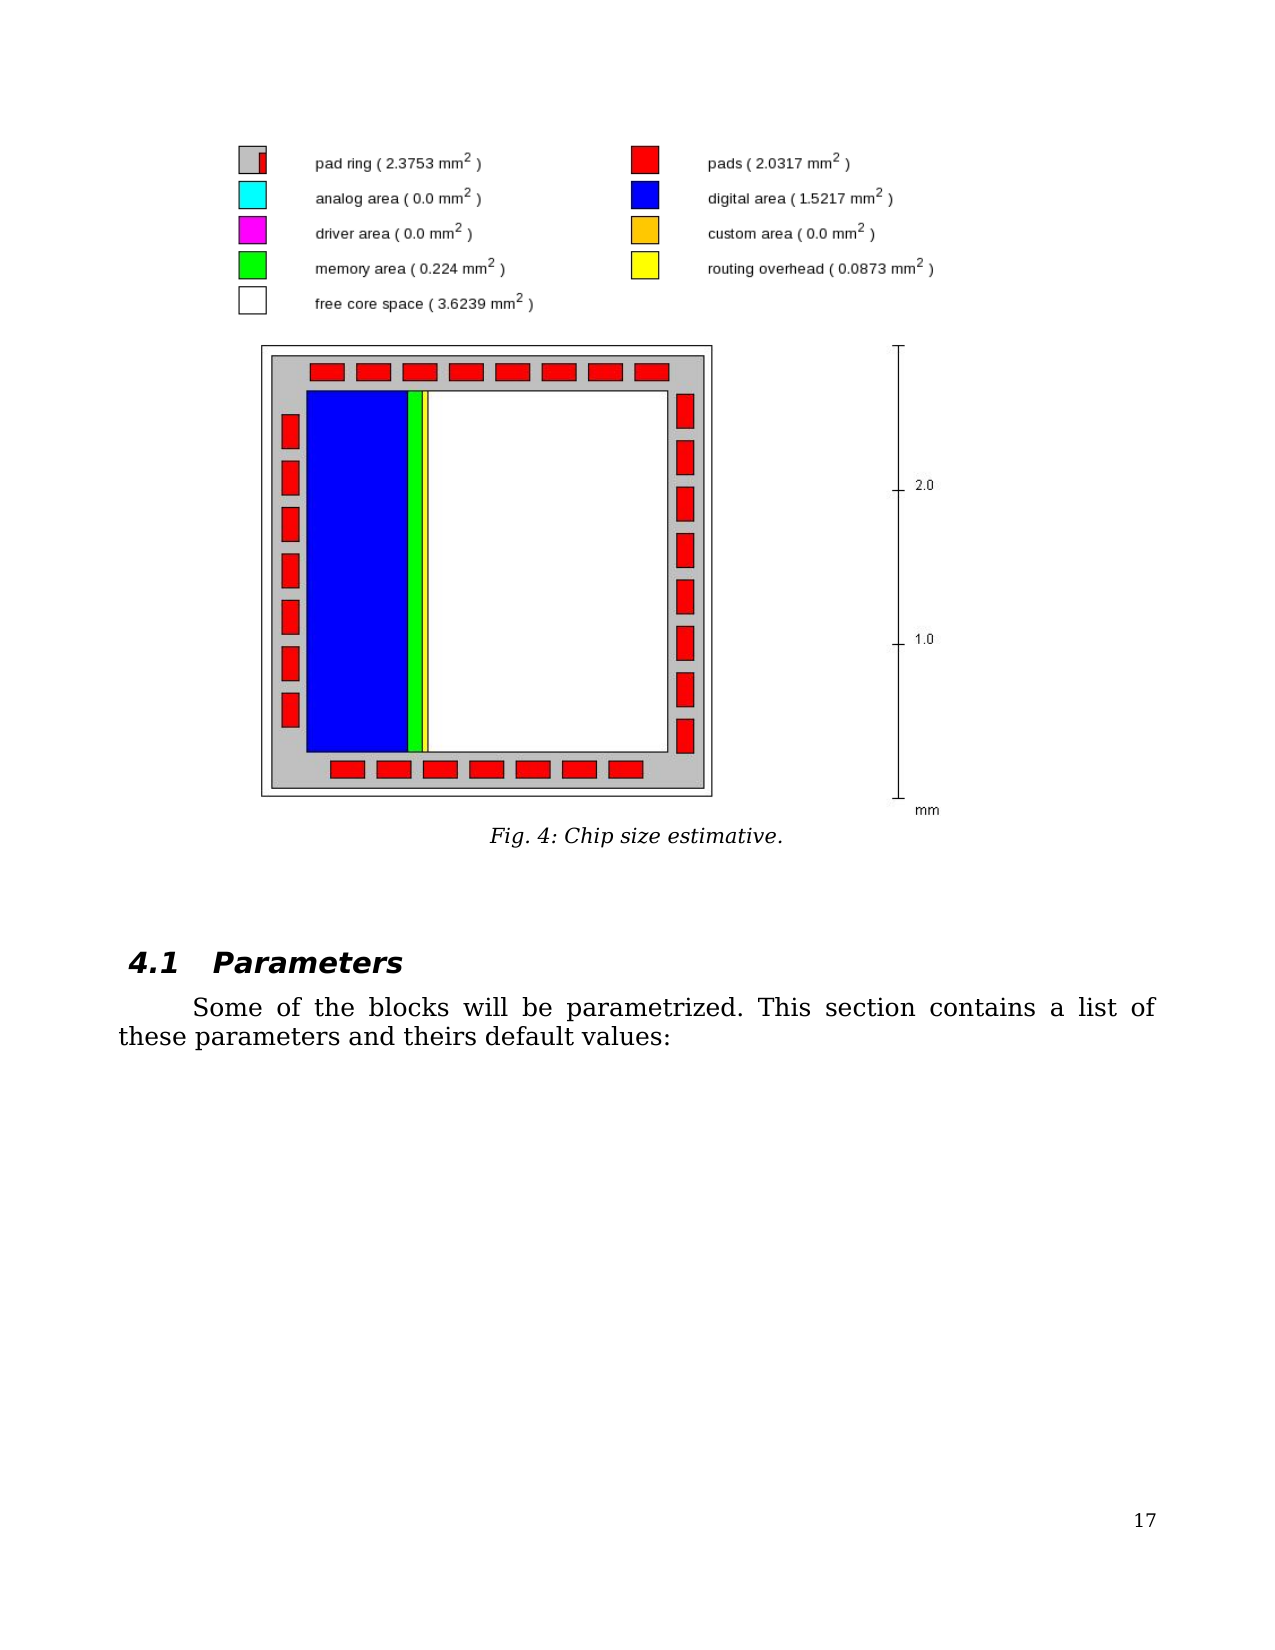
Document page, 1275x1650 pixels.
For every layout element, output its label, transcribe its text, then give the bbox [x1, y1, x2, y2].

subtitle Parameters [118, 947, 1157, 981]
text Some of the blocks will be parametrized. This section contains a list of these parameters and theirs default values: [118, 993, 1157, 1052]
text Fig. 4: Chip size estimative. [225, 131, 1050, 848]
picture [225, 130, 976, 824]
